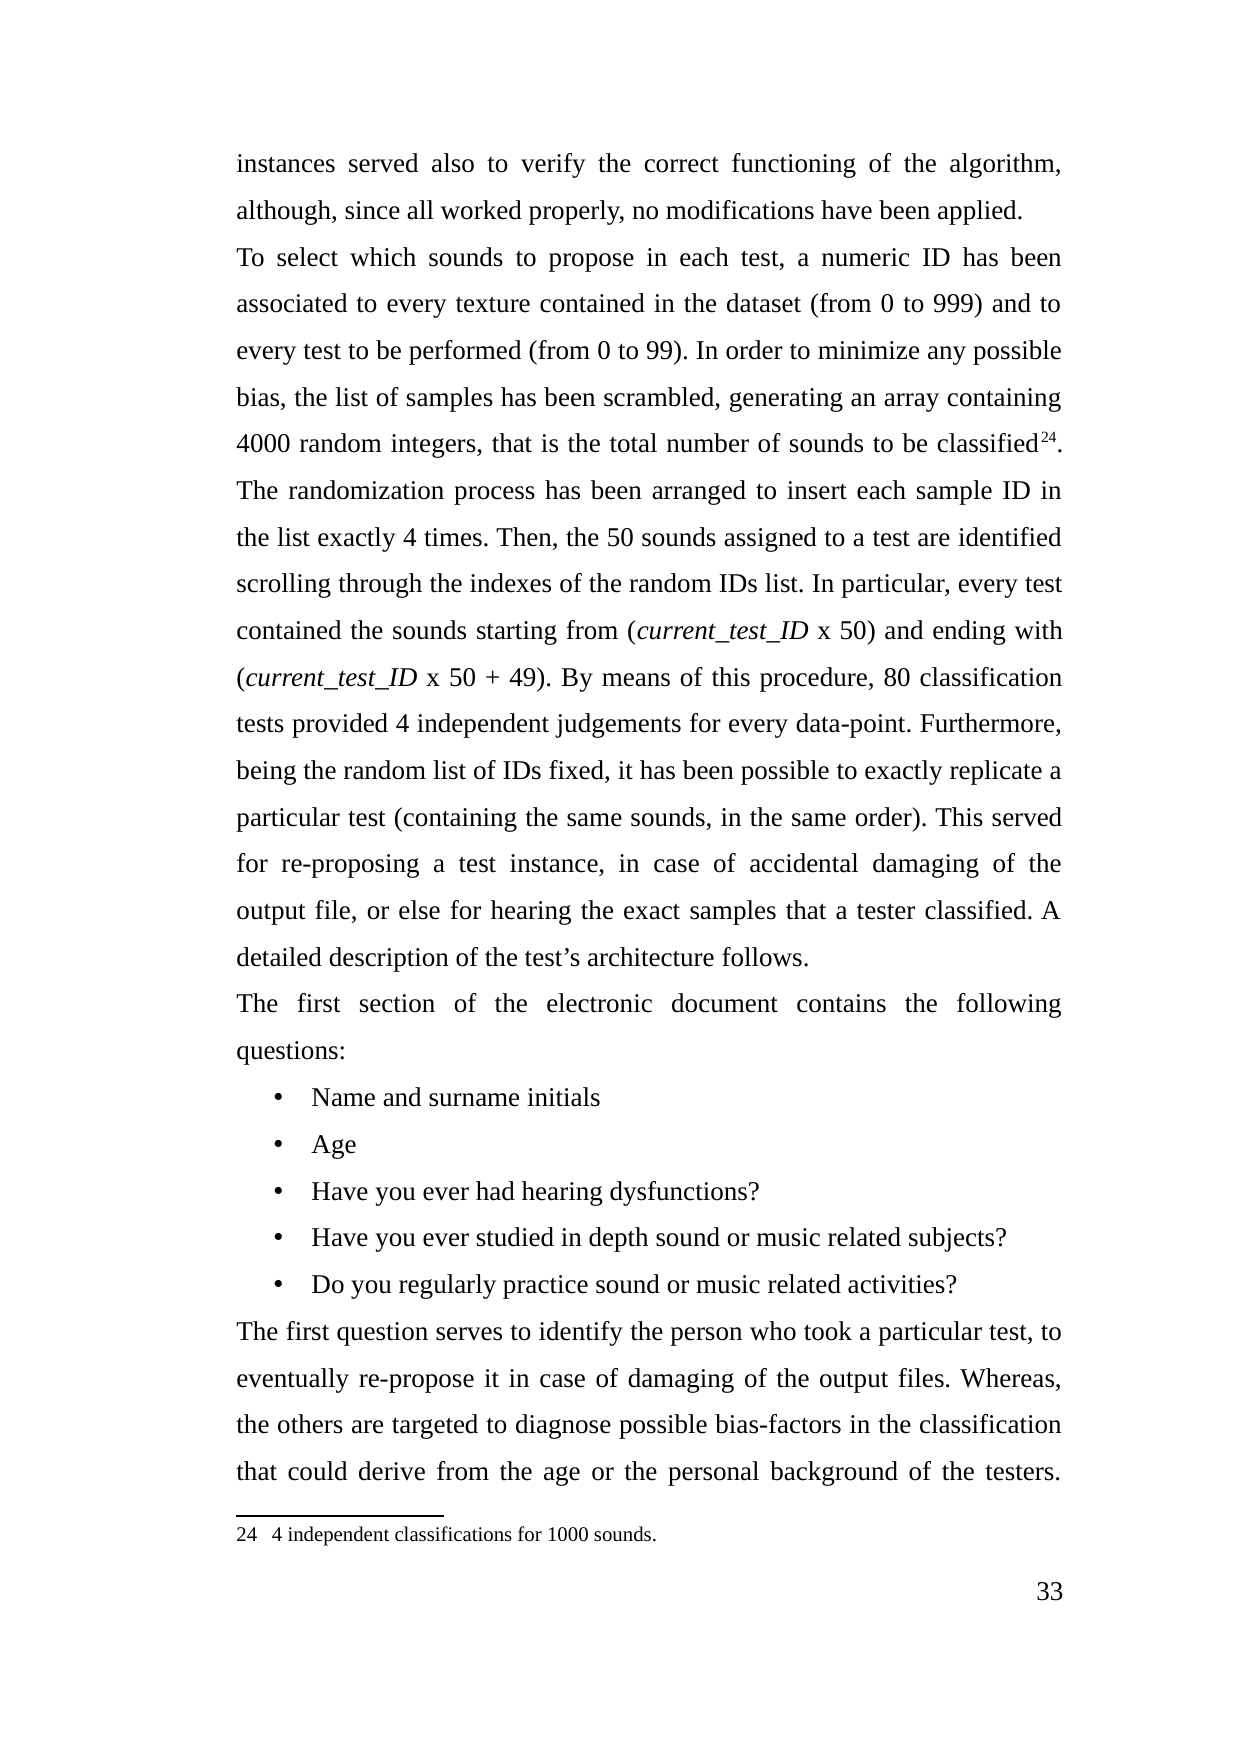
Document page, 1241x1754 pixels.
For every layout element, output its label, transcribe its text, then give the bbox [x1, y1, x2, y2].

text instances served also to verify the correct functioning of the algorithm, although, since all worked properly, no modifications have been applied. [236, 148, 1063, 225]
list Age [274, 1128, 1063, 1159]
list Do you regularly practice sound or music related activities? [274, 1268, 1063, 1300]
text The first section of the electronic document contains the following questions: [236, 988, 1063, 1065]
text 4 independent classifications for 1000 sounds. [236, 1522, 1063, 1546]
text To select which sounds to propose in each test, a numeric ID has been associated to every texture contained in the dataset (from 0 to 999) and to every test to be performed (from 0 to 99). In order to minimize any possible bias, the list of samples has been scrambled, generating an array containing 4000 random integers, that is the total number of sounds to be classified. The randomization process has been arranged to insert each sample ID in the list exactly 4 times. Then, the 50 sounds assigned to a test are identified scrolling through the indexes of the random IDs list. In particular, every test contained the sounds starting from (current_test_ID x 50) and ending with (current_test_ID x 50 + 49). By means of this procedure, 80 classification tests provided 4 independent judgements for every data-point. Furthermore, being the random list of IDs fixed, it has been possible to exactly replicate a particular test (containing the same sounds, in the same order). This served for re-proposing a test instance, in case of accidental damaging of the output file, or else for hearing the exact samples that a tester classified. A detailed description of the test’s architecture follows. [236, 241, 1063, 972]
list Have you ever had hearing dysfunctions? [274, 1175, 1063, 1206]
text The first question serves to identify the person who took a particular test, to eventually re-propose it in case of damaging of the output files. Whereas, the others are targeted to diagnose possible bias-factors in the classification that could derive from the age or the personal background of the testers. [236, 1315, 1063, 1486]
list Have you ever studied in depth sound or music related subjects? [274, 1222, 1063, 1253]
list Name and surname initials [274, 1081, 1063, 1112]
